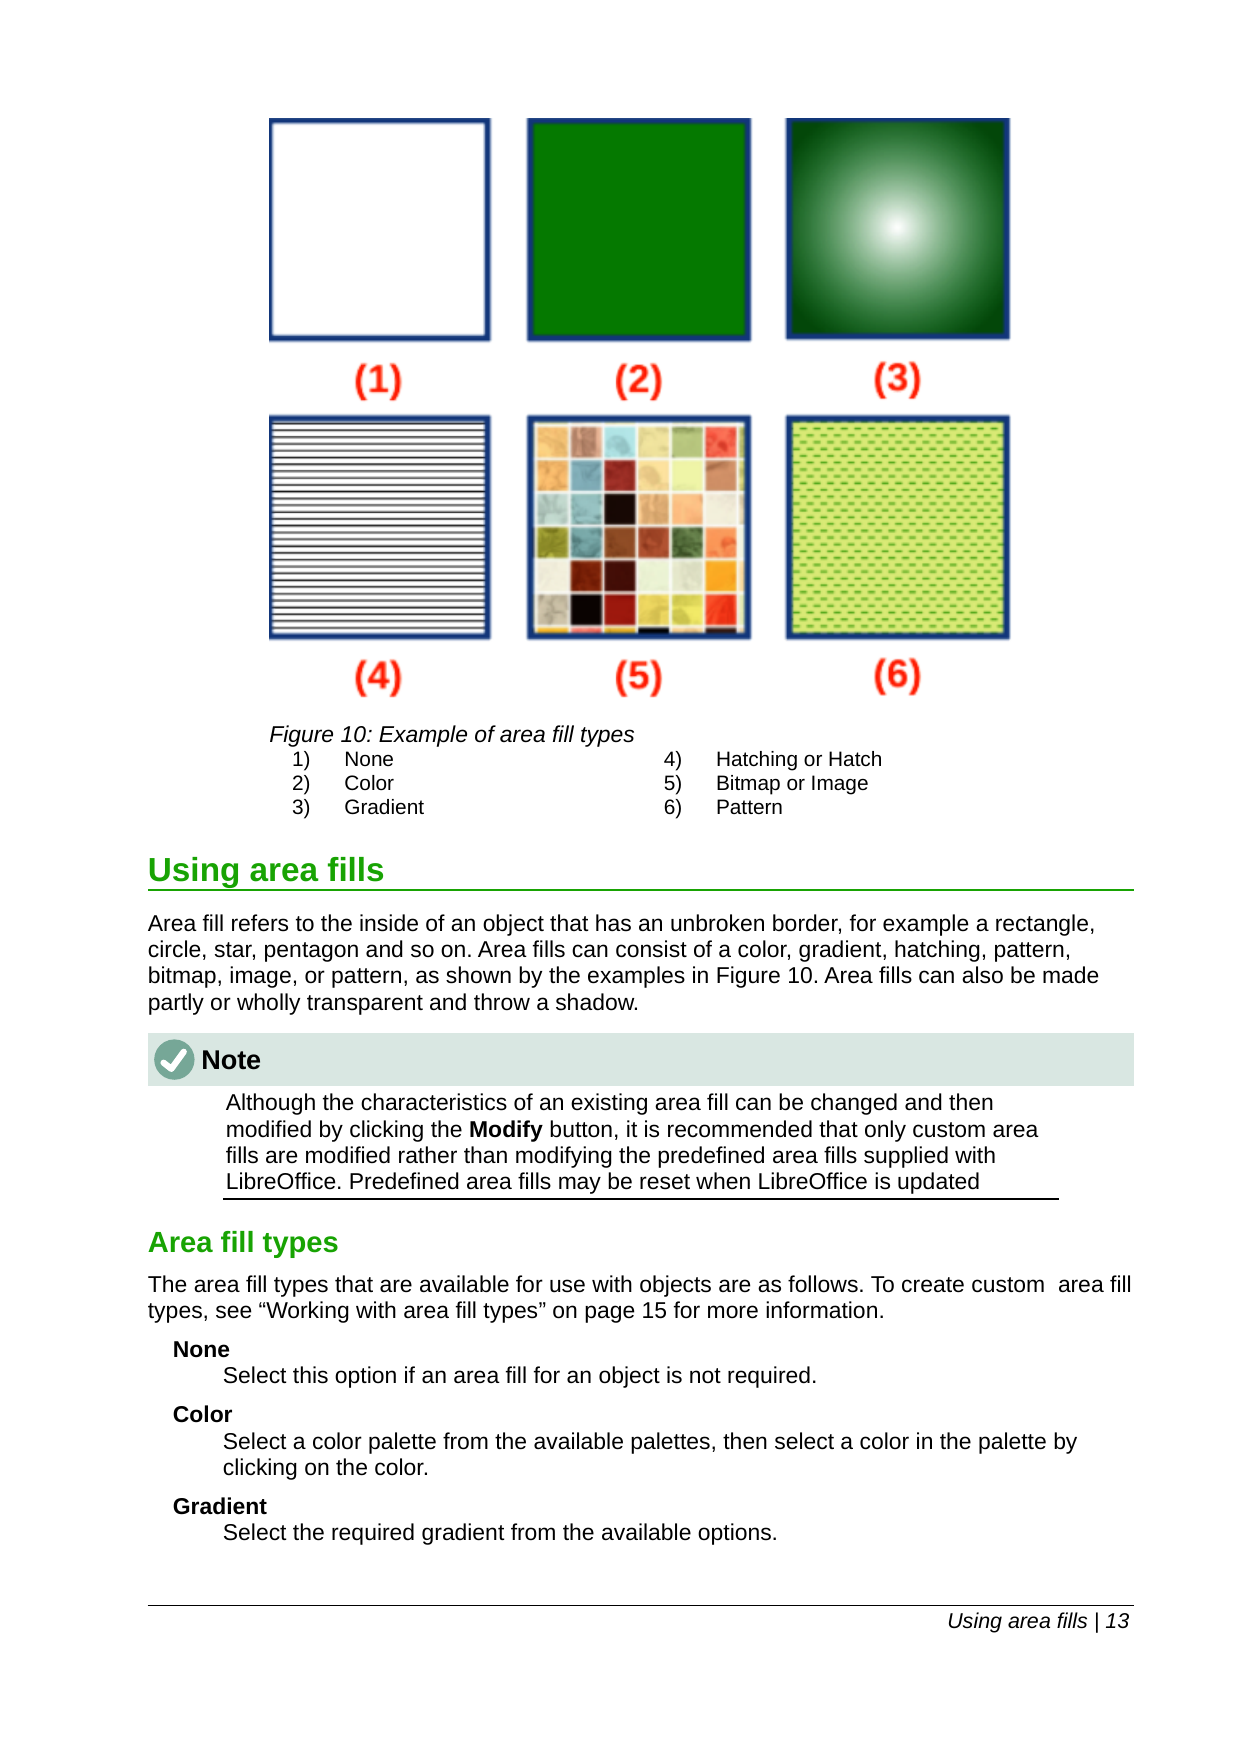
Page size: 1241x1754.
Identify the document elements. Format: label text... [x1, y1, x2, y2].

text Although the characteristics of an existing area fill can be changed and then modified by clicking the Modify button, it is recommended that only custom area fills are modified rather than modifying the predefined area fills supplied with LibreOffice. Predefined area fills may be reset when LibreOffice is updated [223, 1086, 1059, 1198]
subtitle Note [148, 1033, 1134, 1086]
list Pattern [682, 795, 1013, 819]
text Figure 10: Example of area fill types [269, 721, 1013, 747]
list Hatching or Hatch [682, 747, 1013, 771]
list Bitmap or Image [682, 771, 1013, 795]
text The area fill types that are available for use with objects are as follows. To create custom area fill types, see “Working with area fill types” on page 15 for more information. [148, 1271, 1134, 1323]
text Gradient [173, 1493, 1134, 1519]
list Color [310, 771, 641, 795]
text Color [173, 1401, 1134, 1428]
subtitle Using area fills [148, 850, 1134, 889]
list None [310, 747, 641, 771]
text Select the required gradient from the available options. [223, 1519, 1134, 1546]
text Select a color palette from the available palettes, then select a color in the palette by clicking on the color. [223, 1428, 1134, 1480]
text Select this option if an area fill for an object is not required. [223, 1362, 1134, 1389]
picture [269, 118, 1013, 709]
list Gradient [310, 795, 641, 819]
text None [173, 1336, 1134, 1362]
subtitle Area fill types [148, 1225, 1134, 1258]
text Area fill refers to the inside of an object that has an unbroken border, for example a rectangle, circle, star, pentagon and so on. Area fills can consist of a color, gradient, hatching, pattern, bitmap, image, or pattern, as shown by the examples in Figure 10. Area fills can also be made partly or wholly transparent and throw a shadow. [148, 910, 1134, 1015]
